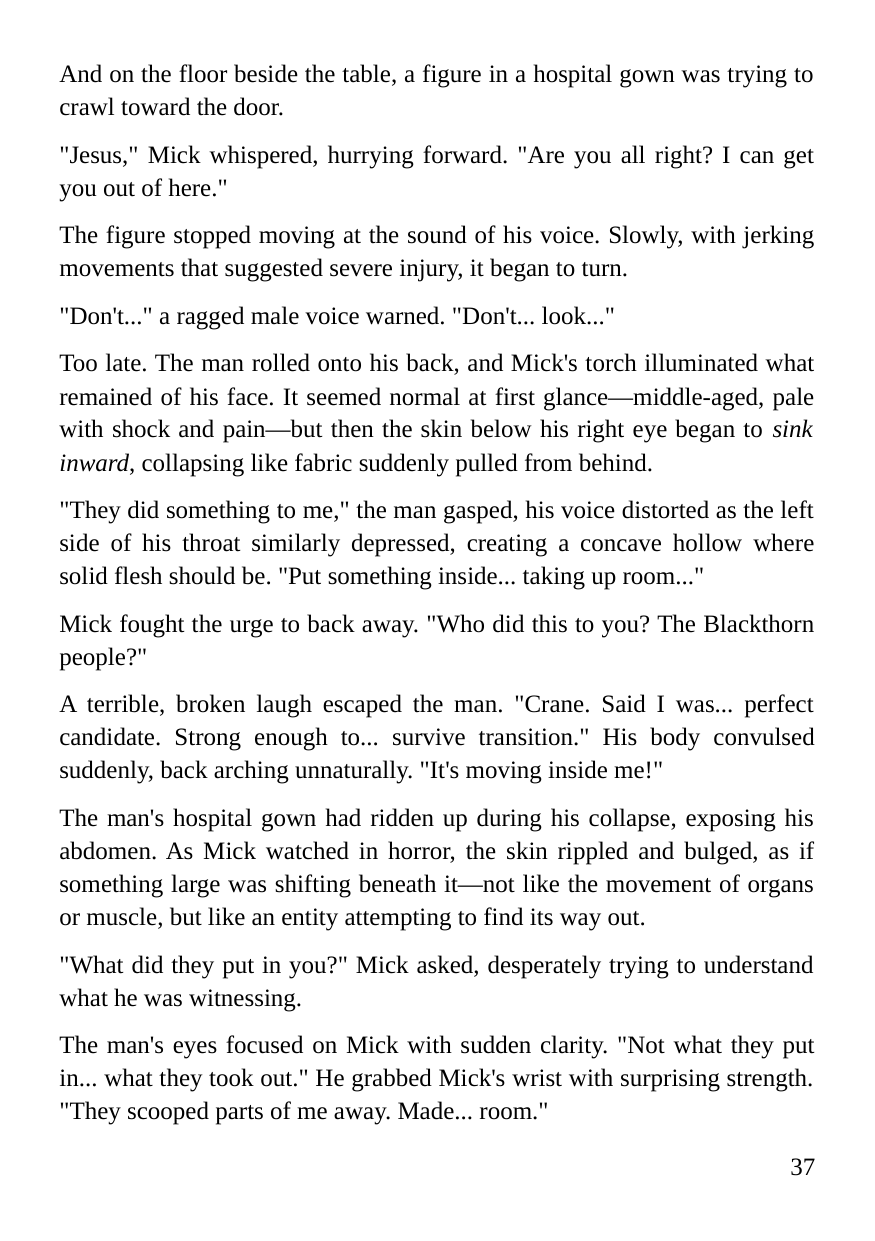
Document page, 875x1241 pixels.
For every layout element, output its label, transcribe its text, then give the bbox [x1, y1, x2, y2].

text A terrible, broken laugh escaped the man. "Crane. Said I was... perfect candidate. Strong enough to... survive transition." His body convulsed suddenly, back arching unnaturally. "It's moving inside me!" [59, 689, 815, 784]
text The man's hospital gown had ridden up during his collapse, exposing his abdomen. As Mick watched in horror, the skin rippled and bulged, as if something large was shifting beneath it—not like the movement of organs or muscle, but like an entity attempting to find its way out. [59, 803, 815, 931]
text The man's eyes focused on Mick with sudden clarity. "Not what they put in... what they took out." He grabbed Mick's wrist with surprising strength. "They scooped parts of me away. Made... room." [59, 1030, 815, 1125]
text "Jesus," Mick whispered, hurrying forward. "Are you all right? I can get you out of here." [59, 140, 815, 201]
text Too late. The man rolled onto his back, and Mick's torch illuminated what remained of his face. It seemed normal at first glance—middle-aged, pale with shock and pain—but then the skin below his right eye began to sink inward, collapsing like fabric suddenly pulled from behind. [59, 348, 815, 476]
text "They did something to me," the man gasped, his voice distorted as the left side of his throat similarly depressed, creating a concave hollow where solid flesh should be. "Put something inside... taking up room..." [59, 495, 815, 590]
text The figure stopped moving at the sound of his voice. Slowly, with jerking movements that suggested severe injury, it began to turn. [59, 220, 815, 282]
text Mick fought the urge to back away. "Who did this to you? The Blackthorn people?" [59, 609, 815, 671]
text "Don't..." a ragged male voice warned. "Don't... look..." [59, 301, 815, 330]
text "What did they put in you?" Mick asked, desperately trying to understand what he was witnessing. [59, 950, 815, 1012]
text And on the floor beside the table, a figure in a hospital gown was trying to crawl toward the door. [59, 59, 815, 121]
